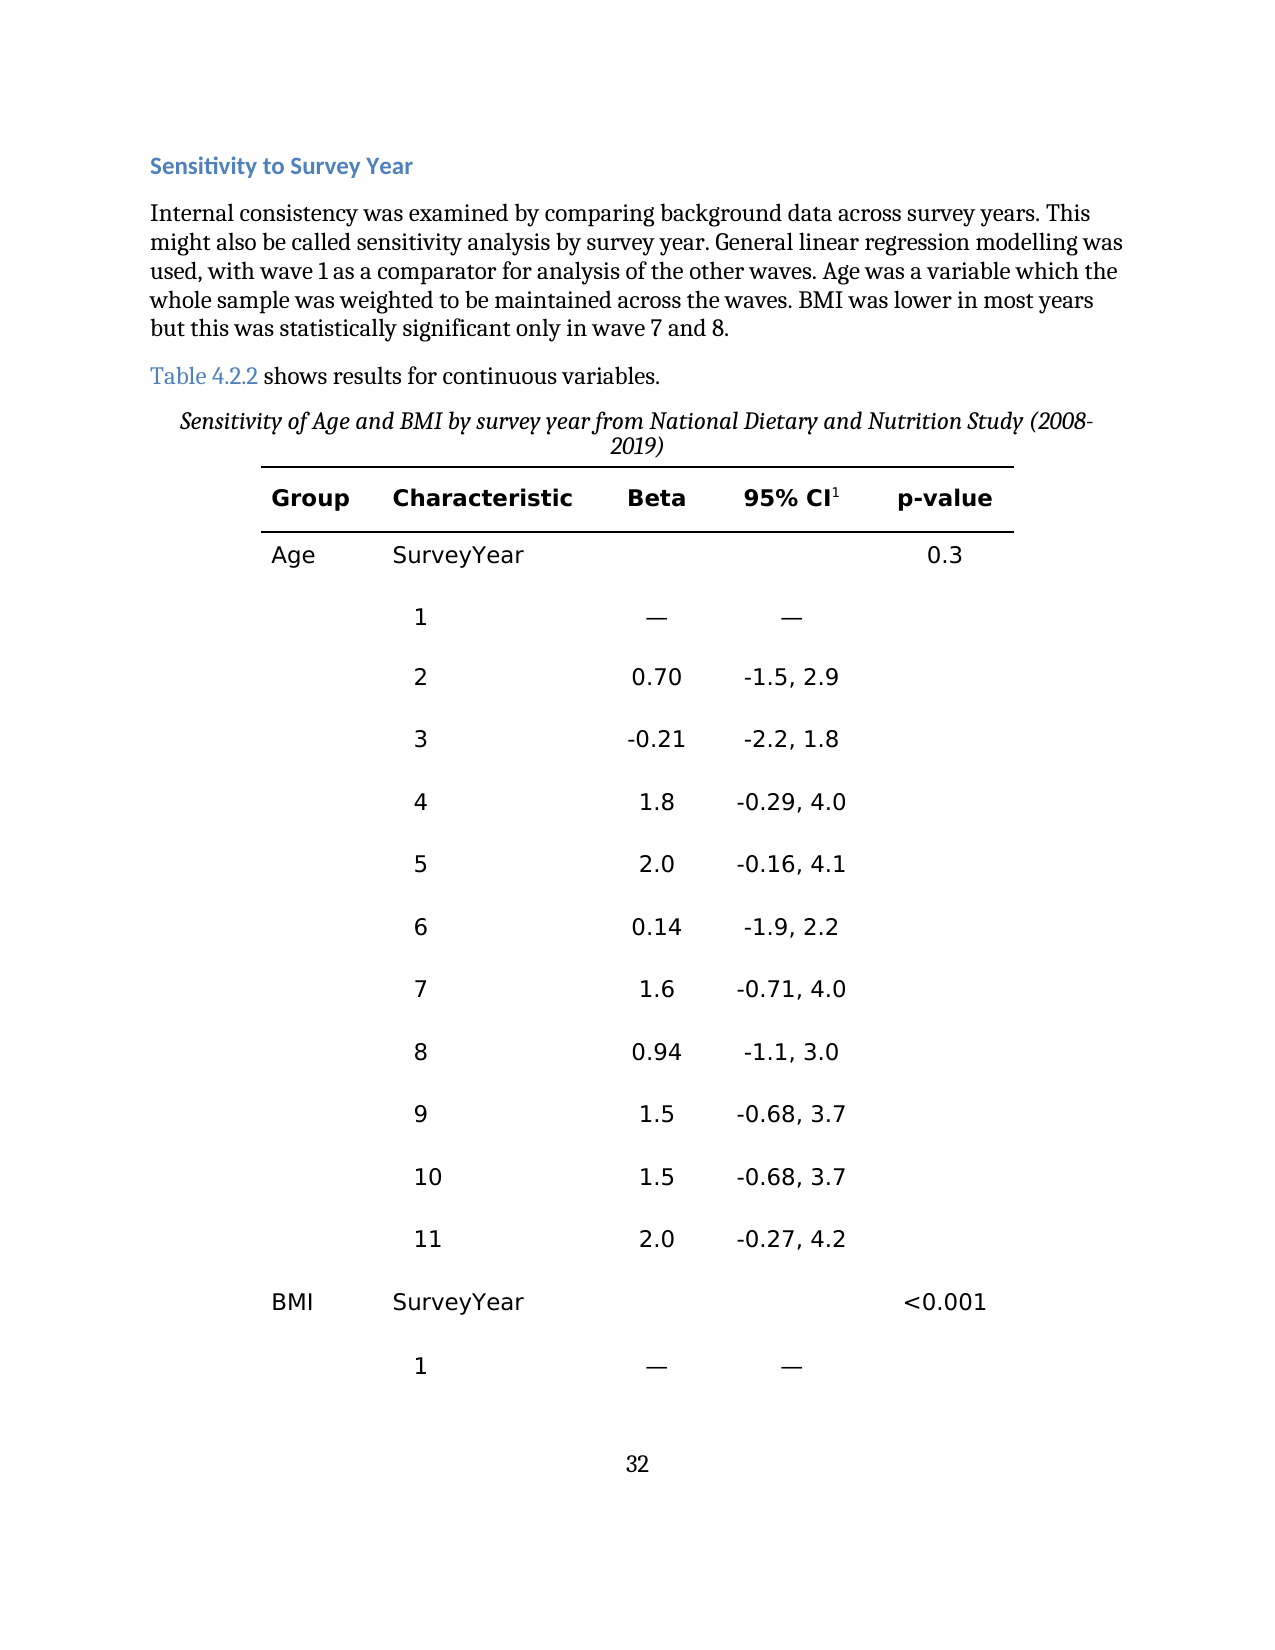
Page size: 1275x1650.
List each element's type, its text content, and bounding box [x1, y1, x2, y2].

subtitle Sensitivity to Survey Year [150, 150, 1125, 181]
table_header Beta [606, 468, 708, 531]
table_cell SurveyYear [382, 533, 606, 595]
table_cell [875, 780, 1014, 842]
table_header 95% CI1 [708, 468, 875, 531]
text Internal consistency was examined by comparing background data across survey years. This might also be called sensitivity analysis by survey year. General linear regression modelling was used, with wave 1 as a comparator for analysis of the other waves. Age was a variable which the whole sample was weighted to be maintained across the waves. BMI was lower in most years but this was statistically significant only in wave 7 and 8. [150, 199, 1125, 343]
table_cell -1.1, 3.0 [708, 1030, 875, 1092]
table_cell — [606, 1344, 708, 1404]
table_cell [261, 1155, 382, 1217]
table_cell 4 [382, 780, 606, 842]
table_cell SurveyYear [382, 1280, 606, 1344]
table_cell -0.27, 4.2 [708, 1217, 875, 1279]
table_cell 8 [382, 1030, 606, 1092]
table_cell 0.70 [606, 655, 708, 717]
table_cell 0.94 [606, 1030, 708, 1092]
table_cell [708, 533, 875, 595]
table_cell 2 [382, 655, 606, 717]
table_cell [606, 1280, 708, 1344]
table_cell 1.6 [606, 967, 708, 1029]
table_cell 1 [382, 595, 606, 654]
table_cell — [606, 595, 708, 654]
table_cell [875, 967, 1014, 1029]
table_cell [875, 1030, 1014, 1092]
table_cell [261, 1344, 382, 1404]
table_cell 11 [382, 1217, 606, 1279]
table_cell [875, 1217, 1014, 1279]
table_cell [875, 1092, 1014, 1154]
table_cell -0.68, 3.7 [708, 1155, 875, 1217]
table_cell -0.68, 3.7 [708, 1092, 875, 1154]
table_cell [875, 905, 1014, 967]
table_header Group [261, 468, 382, 531]
table_cell -0.16, 4.1 [708, 842, 875, 904]
table_cell -0.71, 4.0 [708, 967, 875, 1029]
text Table 4.2.2 shows results for continuous variables. [150, 362, 1125, 391]
table_cell [261, 967, 382, 1029]
table_cell 0.3 [875, 533, 1014, 595]
table_cell [875, 1155, 1014, 1217]
table_cell 1.5 [606, 1155, 708, 1217]
table_cell Age [261, 533, 382, 595]
table_cell 1 [382, 1344, 606, 1404]
table_cell 3 [382, 717, 606, 779]
table_cell 0.14 [606, 905, 708, 967]
table_cell [875, 595, 1014, 654]
table_cell -1.9, 2.2 [708, 905, 875, 967]
table_cell [875, 655, 1014, 717]
table_cell -0.21 [606, 717, 708, 779]
table_cell [261, 780, 382, 842]
table_cell 2.0 [606, 1217, 708, 1279]
table_cell [875, 1344, 1014, 1404]
table_cell [261, 905, 382, 967]
table_cell [261, 717, 382, 779]
table_cell — [708, 595, 875, 654]
table_cell -0.29, 4.0 [708, 780, 875, 842]
table_cell 5 [382, 842, 606, 904]
table_cell [261, 842, 382, 904]
table_cell [261, 1092, 382, 1154]
table_cell [261, 655, 382, 717]
table_cell [708, 1280, 875, 1344]
table_cell 9 [382, 1092, 606, 1154]
table_cell [606, 533, 708, 595]
table_header p-value [875, 468, 1014, 531]
table_cell [875, 717, 1014, 779]
table_cell [261, 1217, 382, 1279]
table_cell — [708, 1344, 875, 1404]
table_cell 2.0 [606, 842, 708, 904]
table_header Characteristic [382, 468, 606, 531]
table_cell 1.8 [606, 780, 708, 842]
table_cell -2.2, 1.8 [708, 717, 875, 779]
text Sensitivity of Age and BMI by survey year from National Dietary and Nutrition Study (2008-2019) [156, 409, 1119, 459]
table_cell [261, 595, 382, 654]
table_cell [261, 1030, 382, 1092]
table_cell 7 [382, 967, 606, 1029]
table_cell 10 [382, 1155, 606, 1217]
table_cell -1.5, 2.9 [708, 655, 875, 717]
table_cell BMI [261, 1280, 382, 1344]
table_cell <0.001 [875, 1280, 1014, 1344]
table_cell [875, 842, 1014, 904]
table_cell 1.5 [606, 1092, 708, 1154]
table_cell 6 [382, 905, 606, 967]
